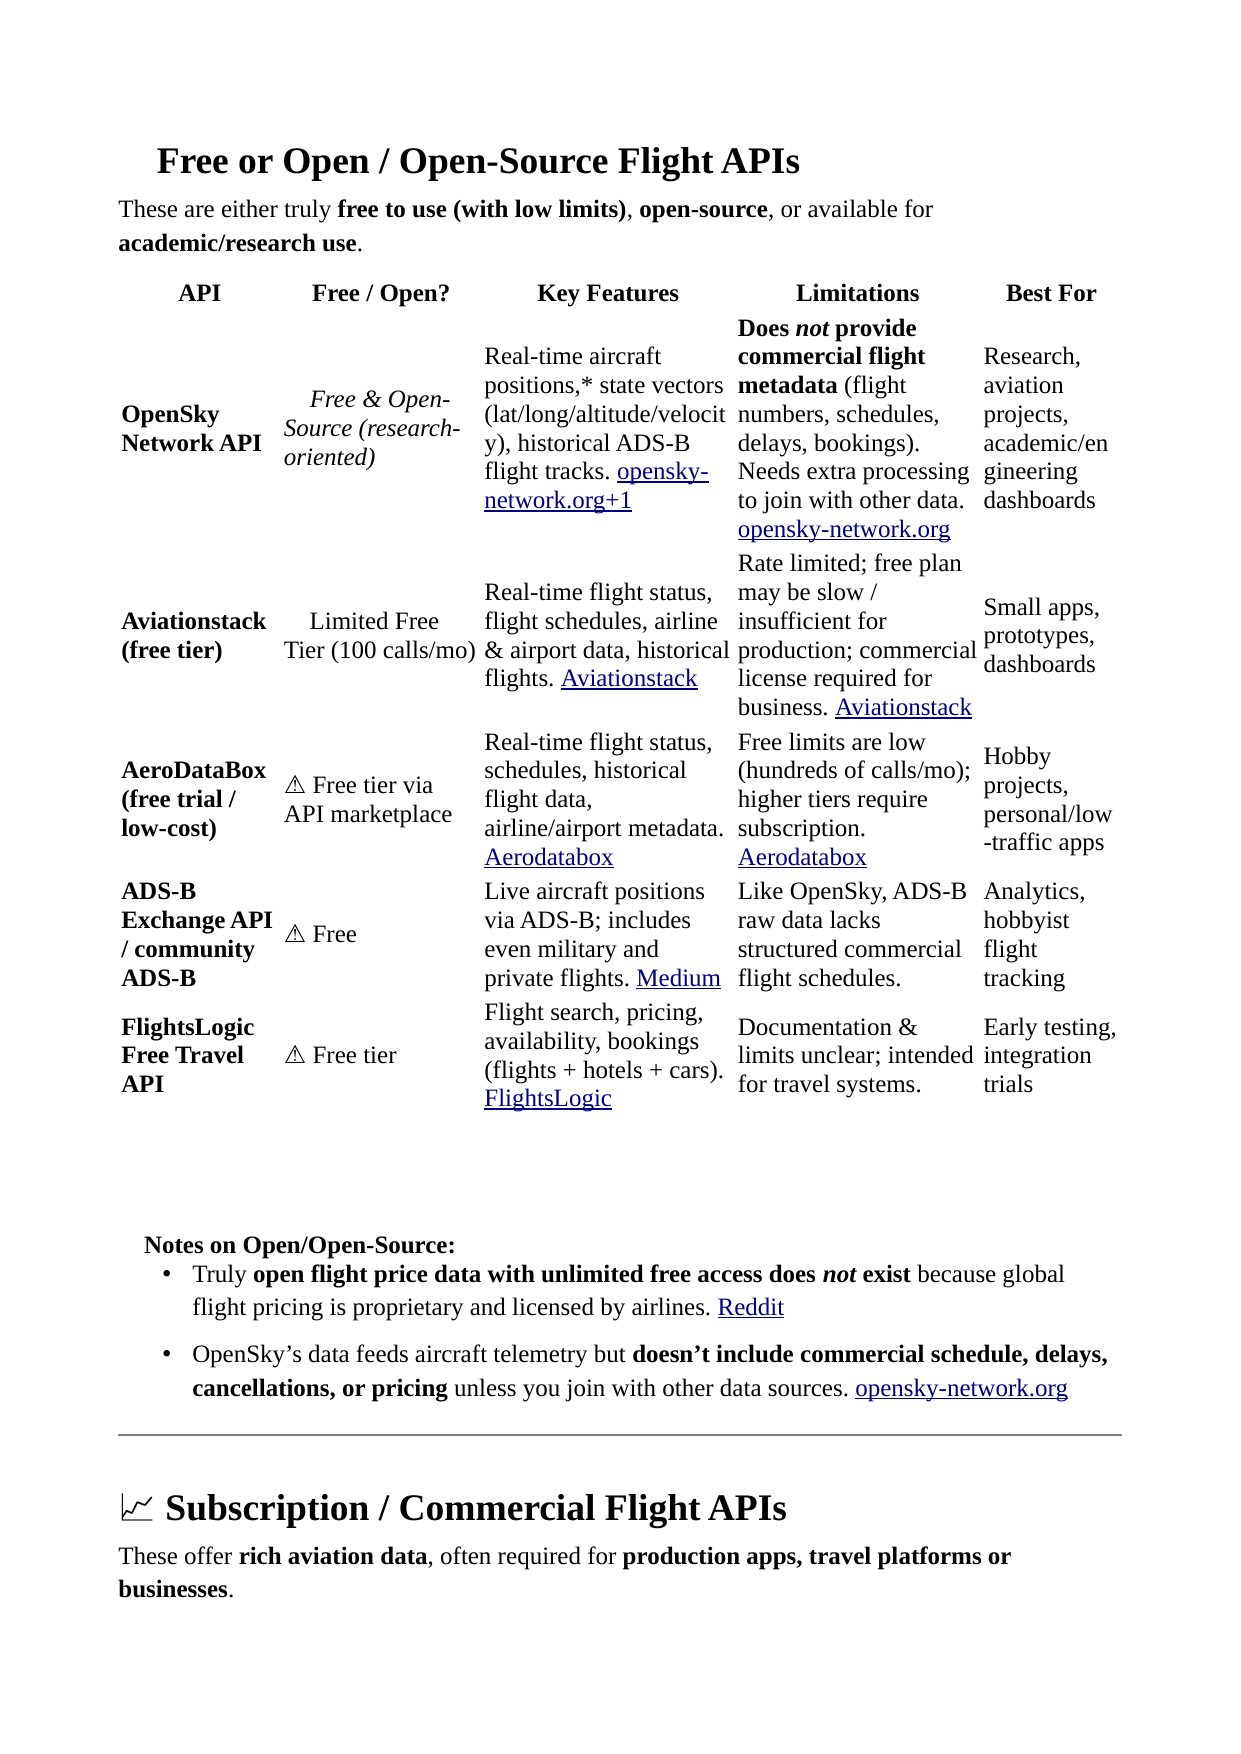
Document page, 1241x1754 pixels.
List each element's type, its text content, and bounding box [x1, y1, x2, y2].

table_cell Small apps, prototypes, dashboards [980, 546, 1122, 724]
table_header Best For [980, 275, 1122, 310]
table_cell ⚠️ Free tier [281, 994, 481, 1115]
list Truly open flight price data with unlimited free access does not exist because global flight pricing is proprietary and licensed by airlines. Reddit [162, 1259, 1122, 1321]
table_cell ✅ Limited Free Tier (100 calls/mo) [281, 546, 481, 724]
table_cell Documentation & limits unclear; intended for travel systems. [735, 994, 980, 1115]
table_cell FlightsLogic Free Travel API [118, 994, 281, 1115]
table_cell Hobby projects, personal/low-traffic apps [980, 724, 1122, 873]
table_cell OpenSky Network API [118, 310, 281, 546]
table_cell Analytics, hobbyist flight tracking [980, 874, 1122, 994]
subtitle 🛫 Free or Open / Open-Source Flight APIs [118, 139, 1122, 182]
table_cell AeroDataBox (free trial / low-cost) [118, 724, 281, 873]
table_cell Research, aviation projects, academic/engineering dashboards [980, 310, 1122, 546]
table_cell Does not provide commercial flight metadata (flight numbers, schedules, delays, bookings). Needs extra processing to join with other data. opensky-network.org [735, 310, 980, 546]
table_cell ADS-B Exchange API / community ADS-B [118, 874, 281, 994]
table_cell Live aircraft positions via ADS-B; includes even military and private flights. Medium [481, 874, 735, 994]
text These offer rich aviation data, often required for production apps, travel platforms or businesses. [118, 1541, 1122, 1603]
table_cell Real-time flight status, schedules, historical flight data, airline/airport metadata. Aerodatabox [481, 724, 735, 873]
text 💡 Notes on Open/Open-Source: [118, 1115, 1122, 1259]
table_cell Real-time flight status, flight schedules, airline & airport data, historical flights. Aviationstack [481, 546, 735, 724]
text These are either truly free to use (with low limits), open-source, or available for academic/research use. [118, 194, 1122, 256]
table_cell Rate limited; free plan may be slow / insufficient for production; commercial license required for business. Aviationstack [735, 546, 980, 724]
table_header Limitations [735, 275, 980, 310]
table_header Key Features [481, 275, 735, 310]
table_cell Free limits are low (hundreds of calls/mo); higher tiers require subscription. Aerodatabox [735, 724, 980, 873]
table_cell Early testing, integration trials [980, 994, 1122, 1115]
table_cell ⚠️ Free tier via API marketplace [281, 724, 481, 873]
table_cell Real-time aircraft positions,* state vectors (lat/long/altitude/velocity), historical ADS-B flight tracks. opensky-network.org+1 [481, 310, 735, 546]
table_cell Aviationstack (free tier) [118, 546, 281, 724]
table_cell Like OpenSky, ADS-B raw data lacks structured commercial flight schedules. [735, 874, 980, 994]
subtitle 📈 Subscription / Commercial Flight APIs [118, 1485, 1122, 1528]
table_cell ⚠️ Free [281, 874, 481, 994]
table_cell Flight search, pricing, availability, bookings (flights + hotels + cars). FlightsLogic [481, 994, 735, 1115]
table_header Free / Open? [281, 275, 481, 310]
table_header API [118, 275, 281, 310]
table_cell ✅ Free & Open-Source (research-oriented) [281, 310, 481, 546]
list OpenSky’s data feeds aircraft telemetry but doesn’t include commercial schedule, delays, cancellations, or pricing unless you join with other data sources. opensky-network.org [162, 1339, 1122, 1401]
